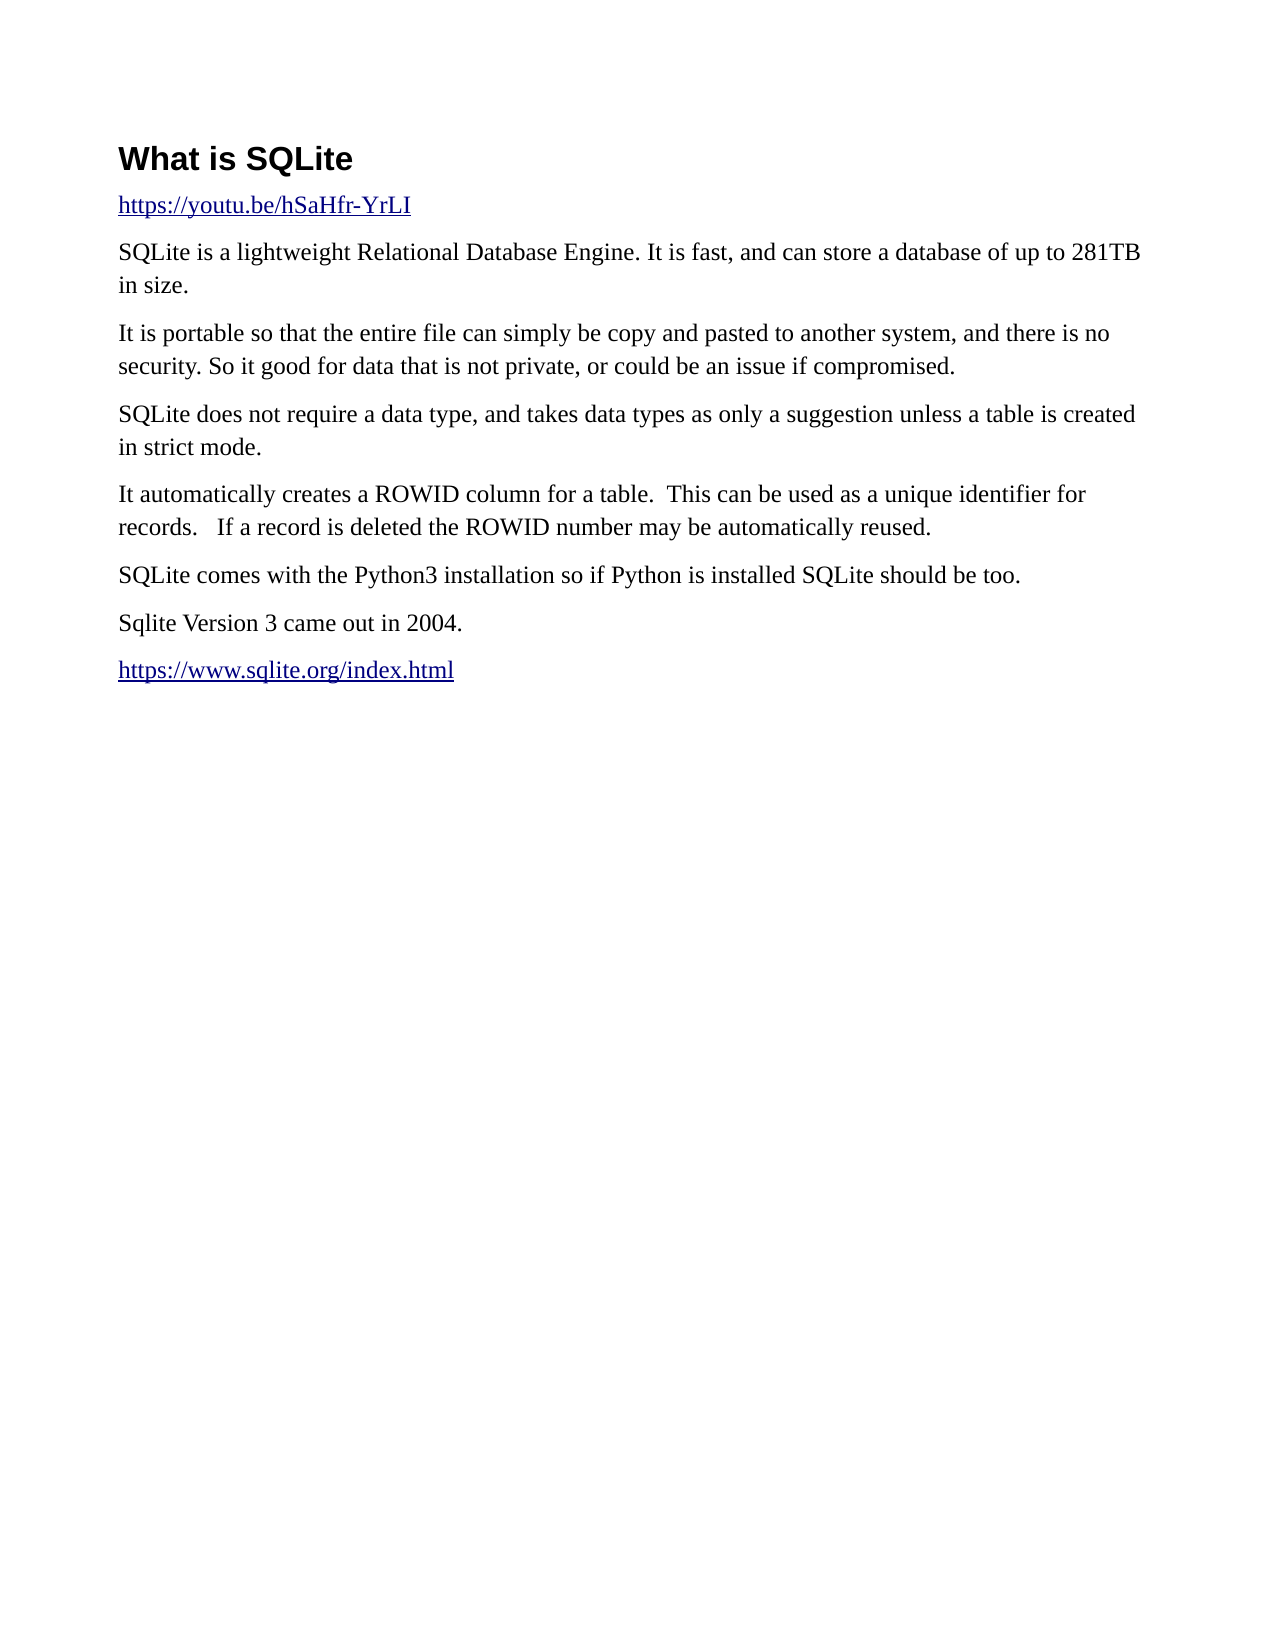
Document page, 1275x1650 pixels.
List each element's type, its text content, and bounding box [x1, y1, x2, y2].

subtitle What is SQLite [118, 139, 1157, 177]
text It automatically creates a ROWID column for a table. This can be used as a unique identifier for records. If a record is deleted the ROWID number may be automatically reused. [118, 479, 1157, 541]
text SQLite comes with the Python3 installation so if Python is installed SQLite should be too. [118, 560, 1157, 589]
text SQLite does not require a data type, and takes data types as only a suggestion unless a table is created in strict mode. [118, 399, 1157, 461]
text https://www.sqlite.org/index.html [118, 655, 1157, 684]
text It is portable so that the entire file can simply be copy and pasted to another system, and there is no security. So it good for data that is not private, or could be an issue if compromised. [118, 318, 1157, 380]
text SQLite is a lightweight Relational Database Engine. It is fast, and can store a database of up to 281TB in size. [118, 237, 1157, 299]
text Sqlite Version 3 came out in 2004. [118, 608, 1157, 636]
text https://youtu.be/hSaHfr-YrLI [118, 190, 1157, 219]
